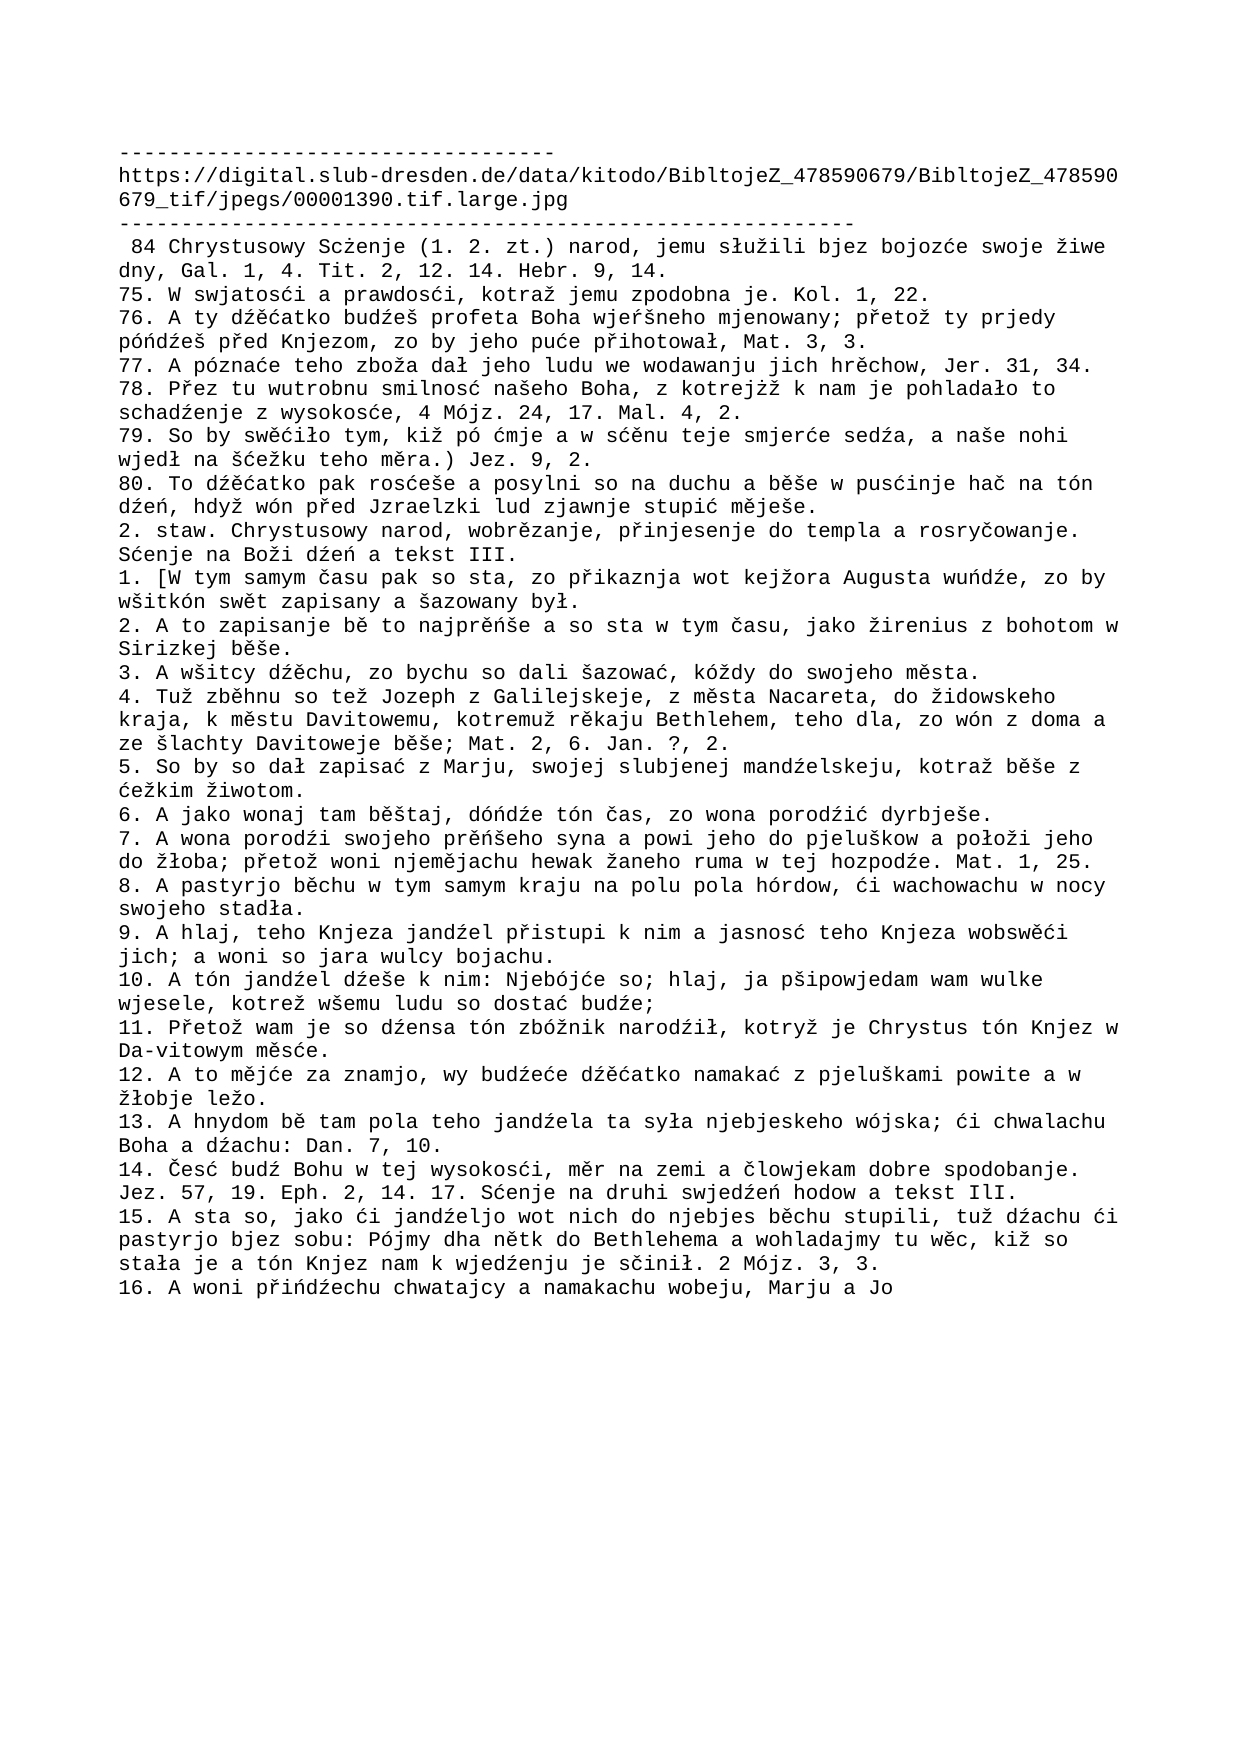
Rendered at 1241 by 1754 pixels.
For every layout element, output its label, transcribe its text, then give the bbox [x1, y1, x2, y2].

text 79. So by swěćiło tym, kiž pó ćmje a w sćěnu teje smjerće sedźa, a naše nohi wjedł na šćežku teho měra.) Jez. 9, 2. [118, 426, 1122, 473]
text 1. [W tym samym času pak so sta, zo přikaznja wot kejžora Augusta wuńdźe, zo by wšitkón swět zapisany a šazowany był. [118, 567, 1122, 615]
text 2. A to zapisanje bě to najprěńše a so sta w tym času, jako žirenius z bohotom w Sirizkej běše. [118, 615, 1122, 662]
text 10. A tón jandźel dźeše k nim: Njebójće so; hlaj, ja pšipowjedam wam wulke wjesele, kotrež wšemu ludu so dostać budźe; [118, 969, 1122, 1017]
text 3. A wšitcy dźěchu, zo bychu so dali šazować, kóždy do swojeho města. [118, 662, 1122, 686]
text 78. Přez tu wutrobnu smilnosć našeho Boha, z kotrejżž k nam je pohladało to schadźenje z wysokosće, 4 Mójz. 24, 17. Mal. 4, 2. [118, 378, 1122, 426]
text 84 Chrystusowy Scżenje (1. 2. zt.) narod, jemu słužili bjez bojozće swoje žiwe dny, Gal. 1, 4. Tit. 2, 12. 14. Hebr. 9, 14. [118, 236, 1122, 284]
text 9. A hlaj, teho Knjeza jandźel přistupi k nim a jasnosć teho Knjeza wobswěći jich; a woni so jara wulcy bojachu. [118, 922, 1122, 969]
text 13. A hnydom bě tam pola teho jandźela ta syła njebjeskeho wójska; ći chwalachu Boha a dźachu: Dan. 7, 10. [118, 1111, 1122, 1158]
text 5. So by so dał zapisać z Marju, swojej slubjenej mandźelskeju, kotraž běše z ćežkim žiwotom. [118, 757, 1122, 804]
text 77. A póznaće teho zboža dał jeho ludu we wodawanju jich hrěchow, Jer. 31, 34. [118, 354, 1122, 378]
text 8. A pastyrjo běchu w tym samym kraju na polu pola hórdow, ći wachowachu w nocy swojeho stadła. [118, 875, 1122, 922]
text 14. Česć budź Bohu w tej wysokosći, měr na zemi a člowjekam dobre spodobanje. Jez. 57, 19. Eph. 2, 14. 17. Sćenje na druhi swjedźeń hodow a tekst IlI. [118, 1158, 1122, 1206]
text 76. A ty dźěćatko budźeš profeta Boha wjeŕšneho mjenowany; přetož ty prjedy póńdźeš před Knjezom, zo by jeho puće přihotował, Mat. 3, 3. [118, 307, 1122, 354]
text 16. A woni přińdźechu chwatajcy a namakachu wobeju, Marju a Jo [118, 1277, 1122, 1300]
text 15. A sta so, jako ći jandźeljo wot nich do njebjes běchu stupili, tuž dźachu ći pastyrjo bjez sobu: Pójmy dha nětk do Bethlehema a wohladajmy tu wěc, kiž so stała je a tón Knjez nam k wjedźenju je sčinił. 2 Mójz. 3, 3. [118, 1206, 1122, 1277]
text 12. A to mějće za znamjo, wy budźeće dźěćatko namakać z pjeluškami powite a w žłobje ležo. [118, 1064, 1122, 1111]
text 75. W swjatosći a prawdosći, kotraž jemu zpodobna je. Kol. 1, 22. [118, 284, 1122, 307]
text 80. To dźěćatko pak rosćeše a posylni so na duchu a běše w pusćinje hač na tón dźeń, hdyž wón před Jzraelzki lud zjawnje stupić měješe. [118, 473, 1122, 520]
text 2. staw. Chrystusowy narod, wobrězanje, přinjesenje do templa a rosryčowanje. Sćenje na Boži dźeń a tekst III. [118, 520, 1122, 567]
text ----------------------------------- https://digital.slub-dresden.de/data/kitodo/BibltojeZ_478590679/BibltojeZ_478590679_tif/jpegs/00001390.tif.large.jpg ----------------------------------------------------------- [118, 142, 1122, 236]
text 7. A wona porodźi swojeho prěńšeho syna a powi jeho do pjeluškow a połoži jeho do žłoba; přetož woni njemějachu hewak žaneho ruma w tej hozpodźe. Mat. 1, 25. [118, 827, 1122, 875]
text 6. A jako wonaj tam běštaj, dóńdźe tón čas, zo wona porodźić dyrbješe. [118, 804, 1122, 827]
text 11. Přetož wam je so dźensa tón zbóžnik narodźił, kotryž je Chrystus tón Knjez w Da-vitowym měsće. [118, 1017, 1122, 1064]
text 4. Tuž zběhnu so tež Jozeph z Galilejskeje, z města Nacareta, do židowskeho kraja, k městu Davitowemu, kotremuž rěkaju Bethlehem, teho dla, zo wón z doma a ze šlachty Davitoweje běše; Mat. 2, 6. Jan. ?, 2. [118, 686, 1122, 757]
